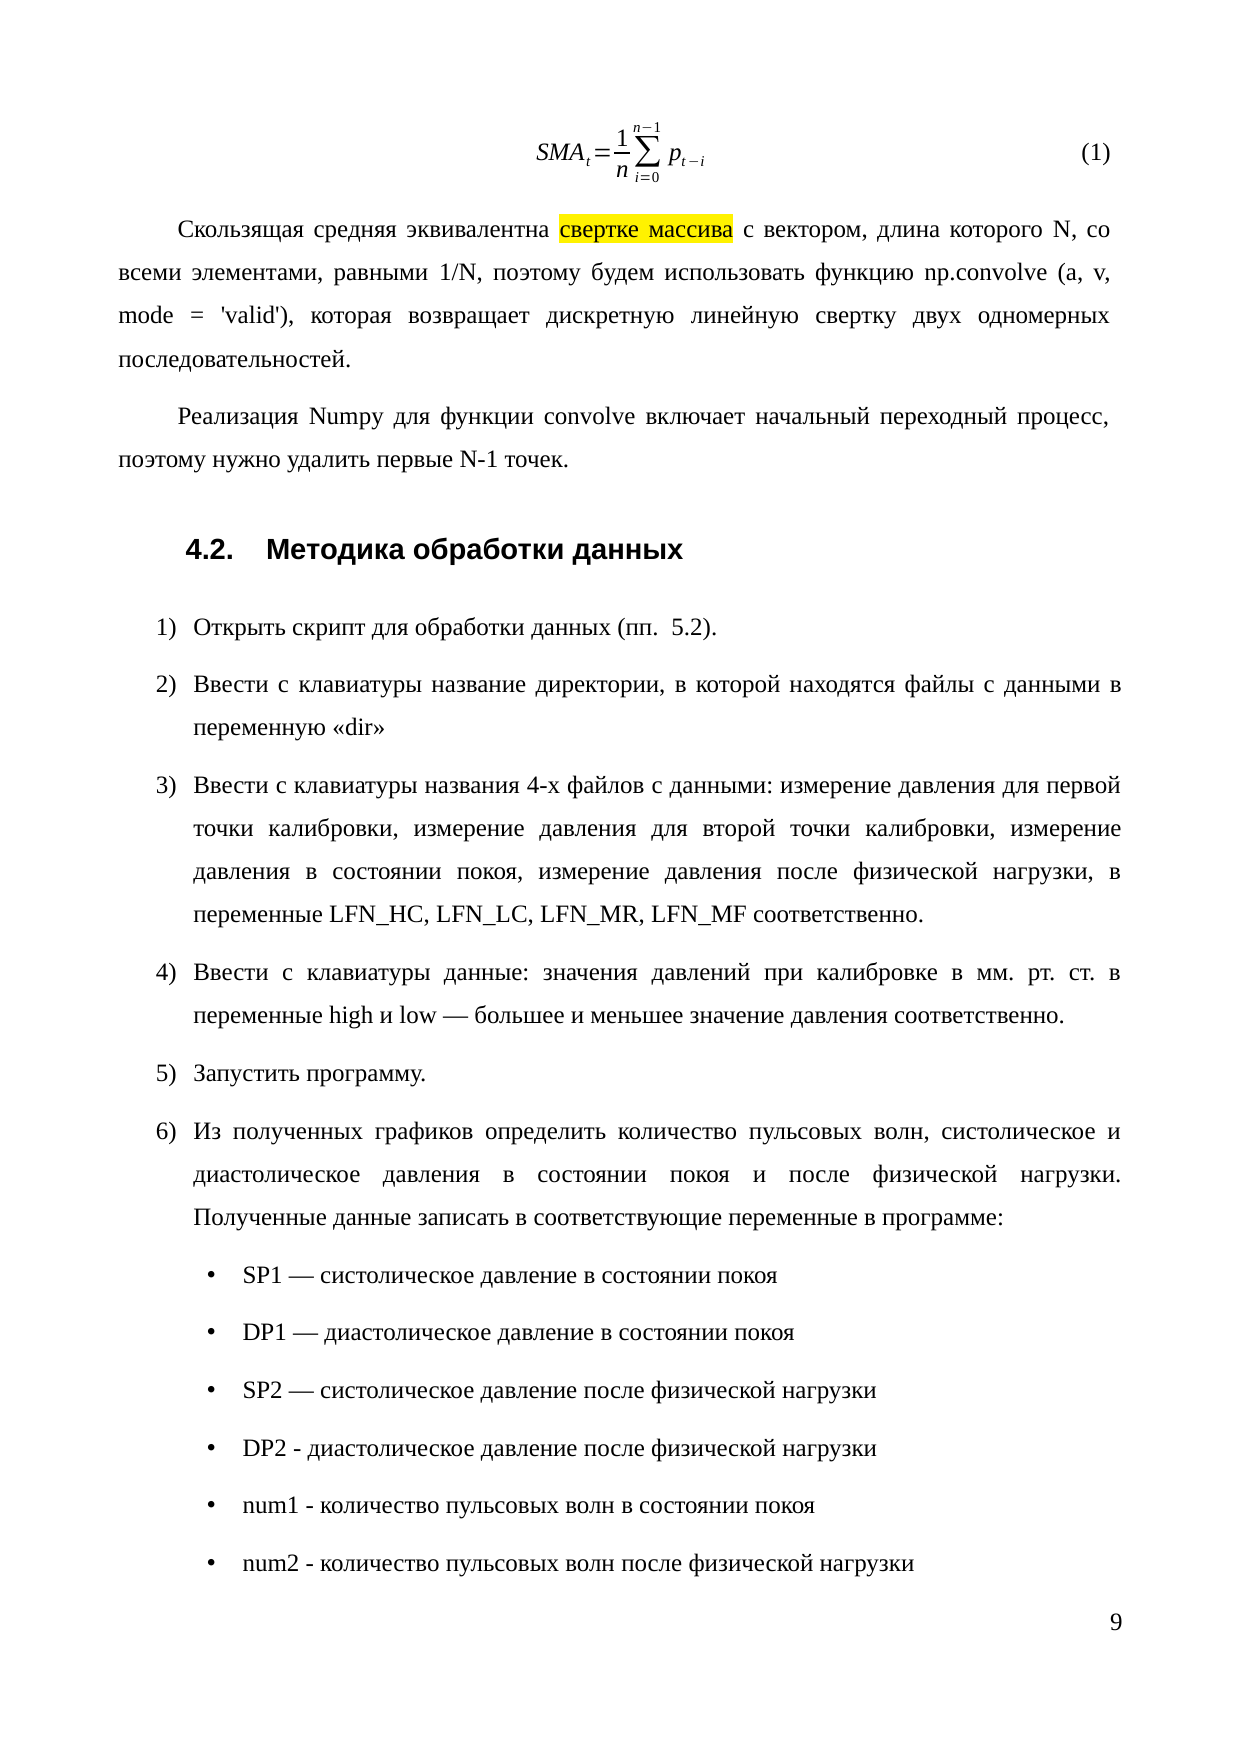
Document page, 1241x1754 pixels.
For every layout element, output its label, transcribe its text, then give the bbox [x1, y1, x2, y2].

list Запустить программу. [156, 1058, 1122, 1087]
text (1) [118, 118, 1110, 185]
list Ввести с клавиатуры названия 4-х файлов с данными: измерение давления для первой точки калибровки, измерение давления для второй точки калибровки, измерение давления в состоянии покоя, измерение давления после физической нагрузки, в переменные LFN_HC, LFN_LC, LFN_MR, LFN_MF соответственно. [156, 770, 1122, 928]
list SP1 — систолическое давление в состоянии покоя [207, 1260, 1122, 1288]
list Ввести с клавиатуры данные: значения давлений при калибровке в мм. рт. ст. в переменные high и low — большее и меньшее значение давления соответственно. [156, 957, 1122, 1029]
list SP2 — систолическое давление после физической нагрузки [207, 1375, 1122, 1404]
list num1 - количество пульсовых волн в состоянии покоя [207, 1491, 1122, 1519]
subtitle Методика обработки данных [118, 532, 1122, 565]
list Из полученных графиков определить количество пульсовых волн, систолическое и диастолическое давления в состоянии покоя и после физической нагрузки. Полученные данные записать в соответствующие переменные в программе: [156, 1116, 1122, 1231]
text Реализация Numpy для функции convolve включает начальный переходный процесс, поэтому нужно удалить первые N-1 точек. [118, 401, 1110, 473]
text Скользящая средняя эквивалентна свертке массива с вектором, длина которого N, со всеми элементами, равными 1/N, поэтому будем использовать функцию np.convolve (a, v, mode = 'valid'), которая возвращает дискретную линейную свертку двух одномерных последовательностей. [118, 214, 1110, 372]
list DP1 — диастолическое давление в состоянии покоя [207, 1317, 1122, 1346]
list num2 - количество пульсовых волн после физической нагрузки [207, 1548, 1122, 1577]
list DP2 - диастолическое давление после физической нагрузки [207, 1433, 1122, 1462]
list Ввести с клавиатуры название директории, в которой находятся файлы с данными в переменную «dir» [156, 669, 1122, 741]
list Открыть скрипт для обработки данных (пп. 5.2). [156, 612, 1122, 640]
